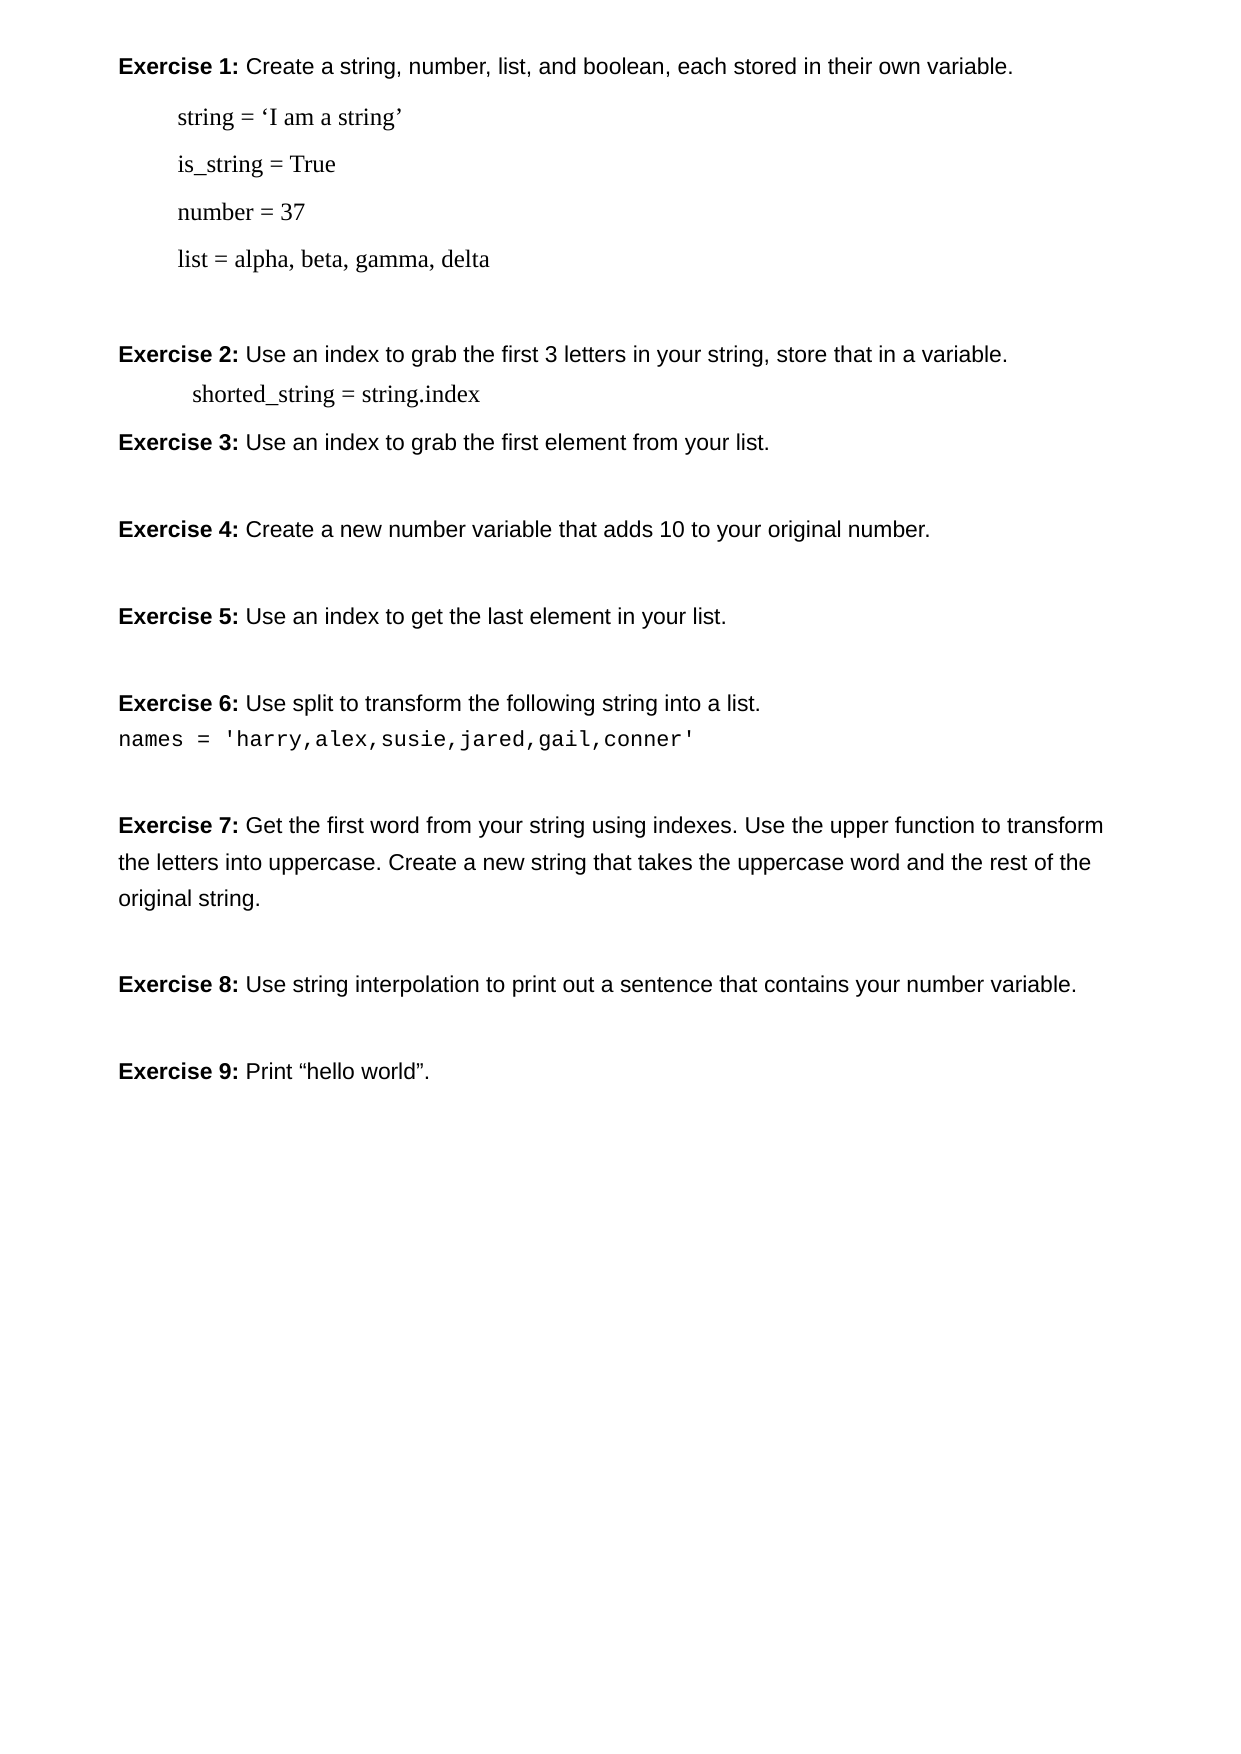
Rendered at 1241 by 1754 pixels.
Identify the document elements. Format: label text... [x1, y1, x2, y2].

text number = 37 [177, 197, 1122, 226]
text Exercise 7: Get the first word from your string using indexes. Use the upper function to transform the letters into uppercase. Create a new string that takes the uppercase word and the rest of the original string. [118, 810, 1122, 911]
text Exercise 6: Use split to transform the following string into a list. [118, 688, 1122, 717]
text Exercise 2: Use an index to grab the first 3 letters in your string, store that in a variable. [118, 339, 1122, 368]
text Exercise 8: Use string interpolation to print out a sentence that contains your number variable. [118, 969, 1122, 997]
text shorted_string = string.index [118, 379, 1122, 408]
text Exercise 5: Use an index to get the last element in your list. [118, 601, 1122, 630]
text string = ‘I am a string’ [177, 102, 1122, 130]
text list = alpha, beta, gamma, delta [177, 244, 1122, 273]
text is_string = True [177, 149, 1122, 178]
text Exercise 4: Create a new number variable that adds 10 to your original number. [118, 514, 1122, 543]
text Exercise 3: Use an index to grab the first element from your list. [118, 427, 1122, 456]
text names = 'harry,alex,susie,jared,gail,conner' [118, 728, 1122, 753]
text Exercise 1: Create a string, number, list, and boolean, each stored in their own variable. [118, 48, 1122, 82]
text Exercise 9: Print “hello world”. [118, 1056, 1122, 1085]
